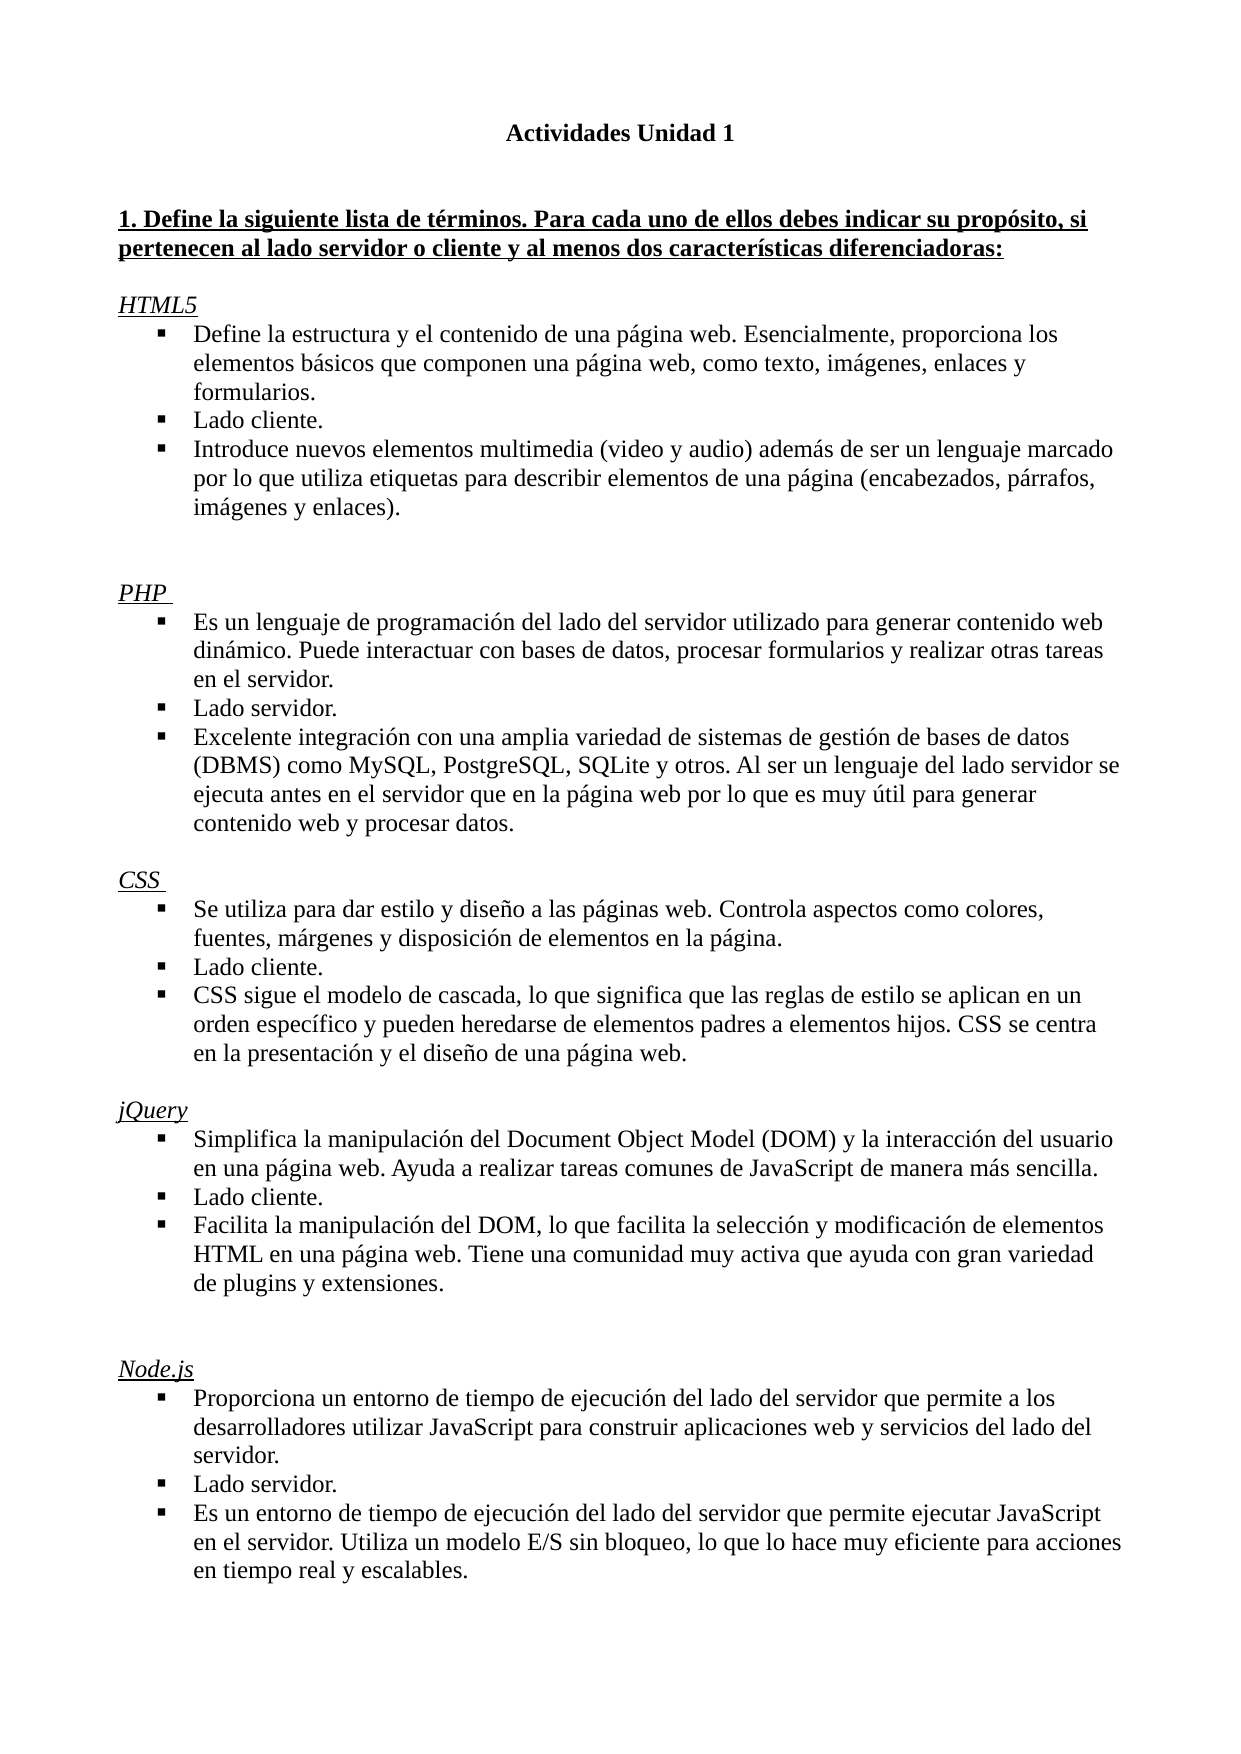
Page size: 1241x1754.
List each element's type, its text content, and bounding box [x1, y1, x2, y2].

list Facilita la manipulación del DOM, lo que facilita la selección y modificación de elementos HTML en una página web. Tiene una comunidad muy activa que ayuda con gran variedad de plugins y extensiones. [156, 1211, 1122, 1297]
text Actividades Unidad 1 [118, 118, 1122, 147]
list CSS sigue el modelo de cascada, lo que significa que las reglas de estilo se aplican en un orden específico y pueden heredarse de elementos padres a elementos hijos. CSS se centra en la presentación y el diseño de una página web. [156, 981, 1122, 1067]
list Es un entorno de tiempo de ejecución del lado del servidor que permite ejecutar JavaScript en el servidor. Utiliza un modelo E/S sin bloqueo, lo que lo hace muy eficiente para acciones en tiempo real y escalables. [156, 1498, 1122, 1584]
list Lado servidor. [156, 1469, 1122, 1498]
text jQuery [118, 1096, 1122, 1124]
list Simplifica la manipulación del Document Object Model (DOM) y la interacción del usuario en una página web. Ayuda a realizar tareas comunes de JavaScript de manera más sencilla. [156, 1124, 1122, 1182]
text 1. Define la siguiente lista de términos. Para cada uno de ellos debes indicar su propósito, si [118, 204, 1122, 233]
list Define la estructura y el contenido de una página web. Esencialmente, proporciona los elementos básicos que componen una página web, como texto, imágenes, enlaces y formularios. [156, 319, 1122, 406]
text Node.js [118, 1354, 1122, 1383]
list Introduce nuevos elementos multimedia (video y audio) además de ser un lenguaje marcado por lo que utiliza etiquetas para describir elementos de una página (encabezados, párrafos, imágenes y enlaces). [156, 434, 1122, 521]
list Lado cliente. [156, 406, 1122, 434]
list Excelente integración con una amplia variedad de sistemas de gestión de bases de datos (DBMS) como MySQL, PostgreSQL, SQLite y otros. Al ser un lenguaje del lado servidor se ejecuta antes en el servidor que en la página web por lo que es muy útil para generar contenido web y procesar datos. [156, 722, 1122, 837]
list Se utiliza para dar estilo y diseño a las páginas web. Controla aspectos como colores, fuentes, márgenes y disposición de elementos en la página. [156, 894, 1122, 952]
list Proporciona un entorno de tiempo de ejecución del lado del servidor que permite a los desarrolladores utilizar JavaScript para construir aplicaciones web y servicios del lado del servidor. [156, 1383, 1122, 1469]
list Lado cliente. [156, 952, 1122, 981]
text PHP [118, 578, 1122, 607]
text HTML5 [118, 291, 1122, 319]
text CSS [118, 866, 1122, 894]
list Lado cliente. [156, 1182, 1122, 1211]
list Lado servidor. [156, 693, 1122, 722]
text pertenecen al lado servidor o cliente y al menos dos características diferenciadoras: [118, 233, 1122, 262]
list Es un lenguaje de programación del lado del servidor utilizado para generar contenido web dinámico. Puede interactuar con bases de datos, procesar formularios y realizar otras tareas en el servidor. [156, 607, 1122, 693]
